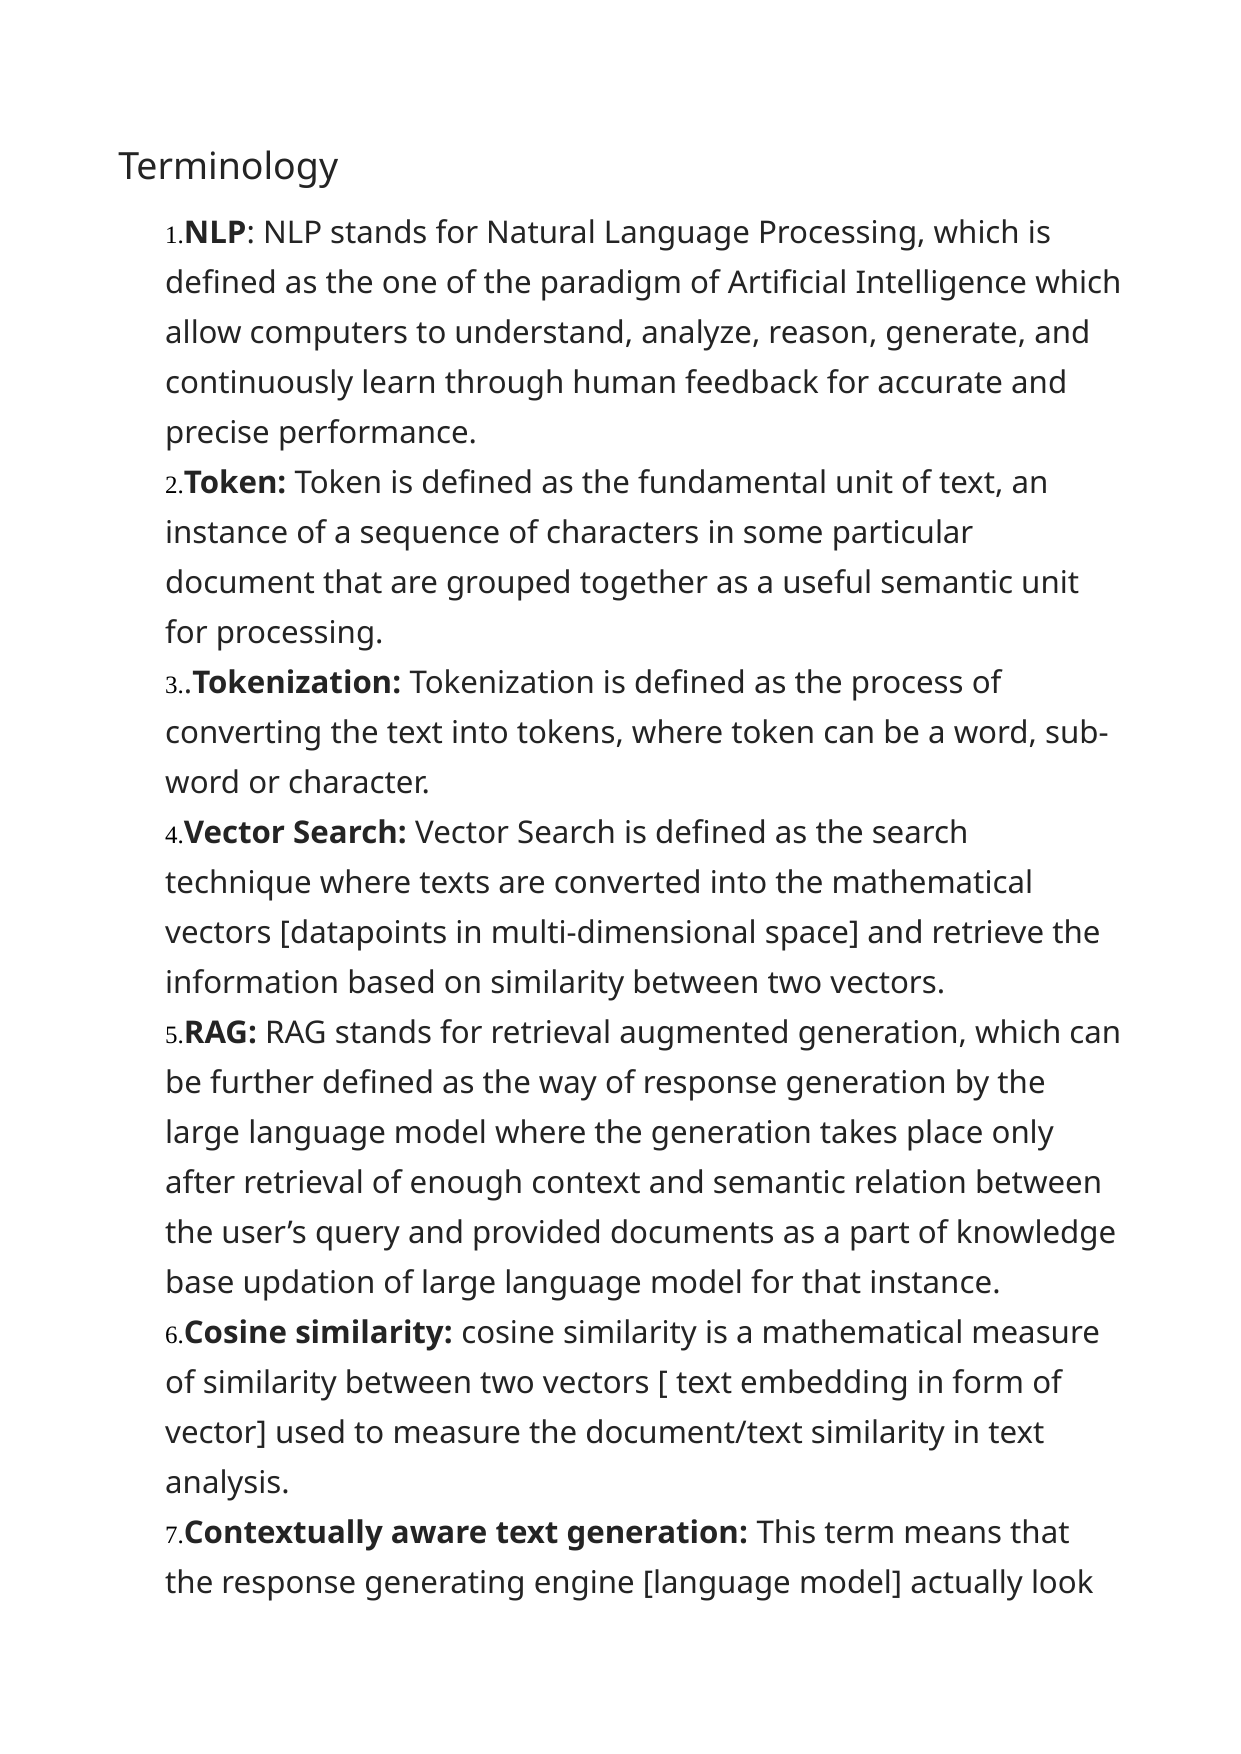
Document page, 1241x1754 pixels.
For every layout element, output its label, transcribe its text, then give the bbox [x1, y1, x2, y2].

list Token: Token is defined as the fundamental unit of text, an instance of a sequence of characters in some particular document that are grouped together as a useful semantic unit for processing. [165, 452, 1122, 652]
list Contextually aware text generation: This term means that the response generating engine [language model] actually look [165, 1502, 1122, 1602]
list Cosine similarity: cosine similarity is a mathematical measure of similarity between two vectors [ text embedding in form of vector] used to measure the document/text similarity in text analysis. [165, 1302, 1122, 1502]
list NLP: NLP stands for Natural Language Processing, which is defined as the one of the paradigm of Artificial Intelligence which allow computers to understand, analyze, reason, generate, and continuously learn through human feedback for accurate and precise performance. [165, 202, 1122, 452]
subtitle Terminology [118, 139, 1122, 190]
list .Tokenization: Tokenization is defined as the process of converting the text into tokens, where token can be a word, sub-word or character. [165, 652, 1122, 802]
list RAG: RAG stands for retrieval augmented generation, which can be further defined as the way of response generation by the large language model where the generation takes place only after retrieval of enough context and semantic relation between the user’s query and provided documents as a part of knowledge base updation of large language model for that instance. [165, 1002, 1122, 1302]
list Vector Search: Vector Search is defined as the search technique where texts are converted into the mathematical vectors [datapoints in multi-dimensional space] and retrieve the information based on similarity between two vectors. [165, 802, 1122, 1002]
